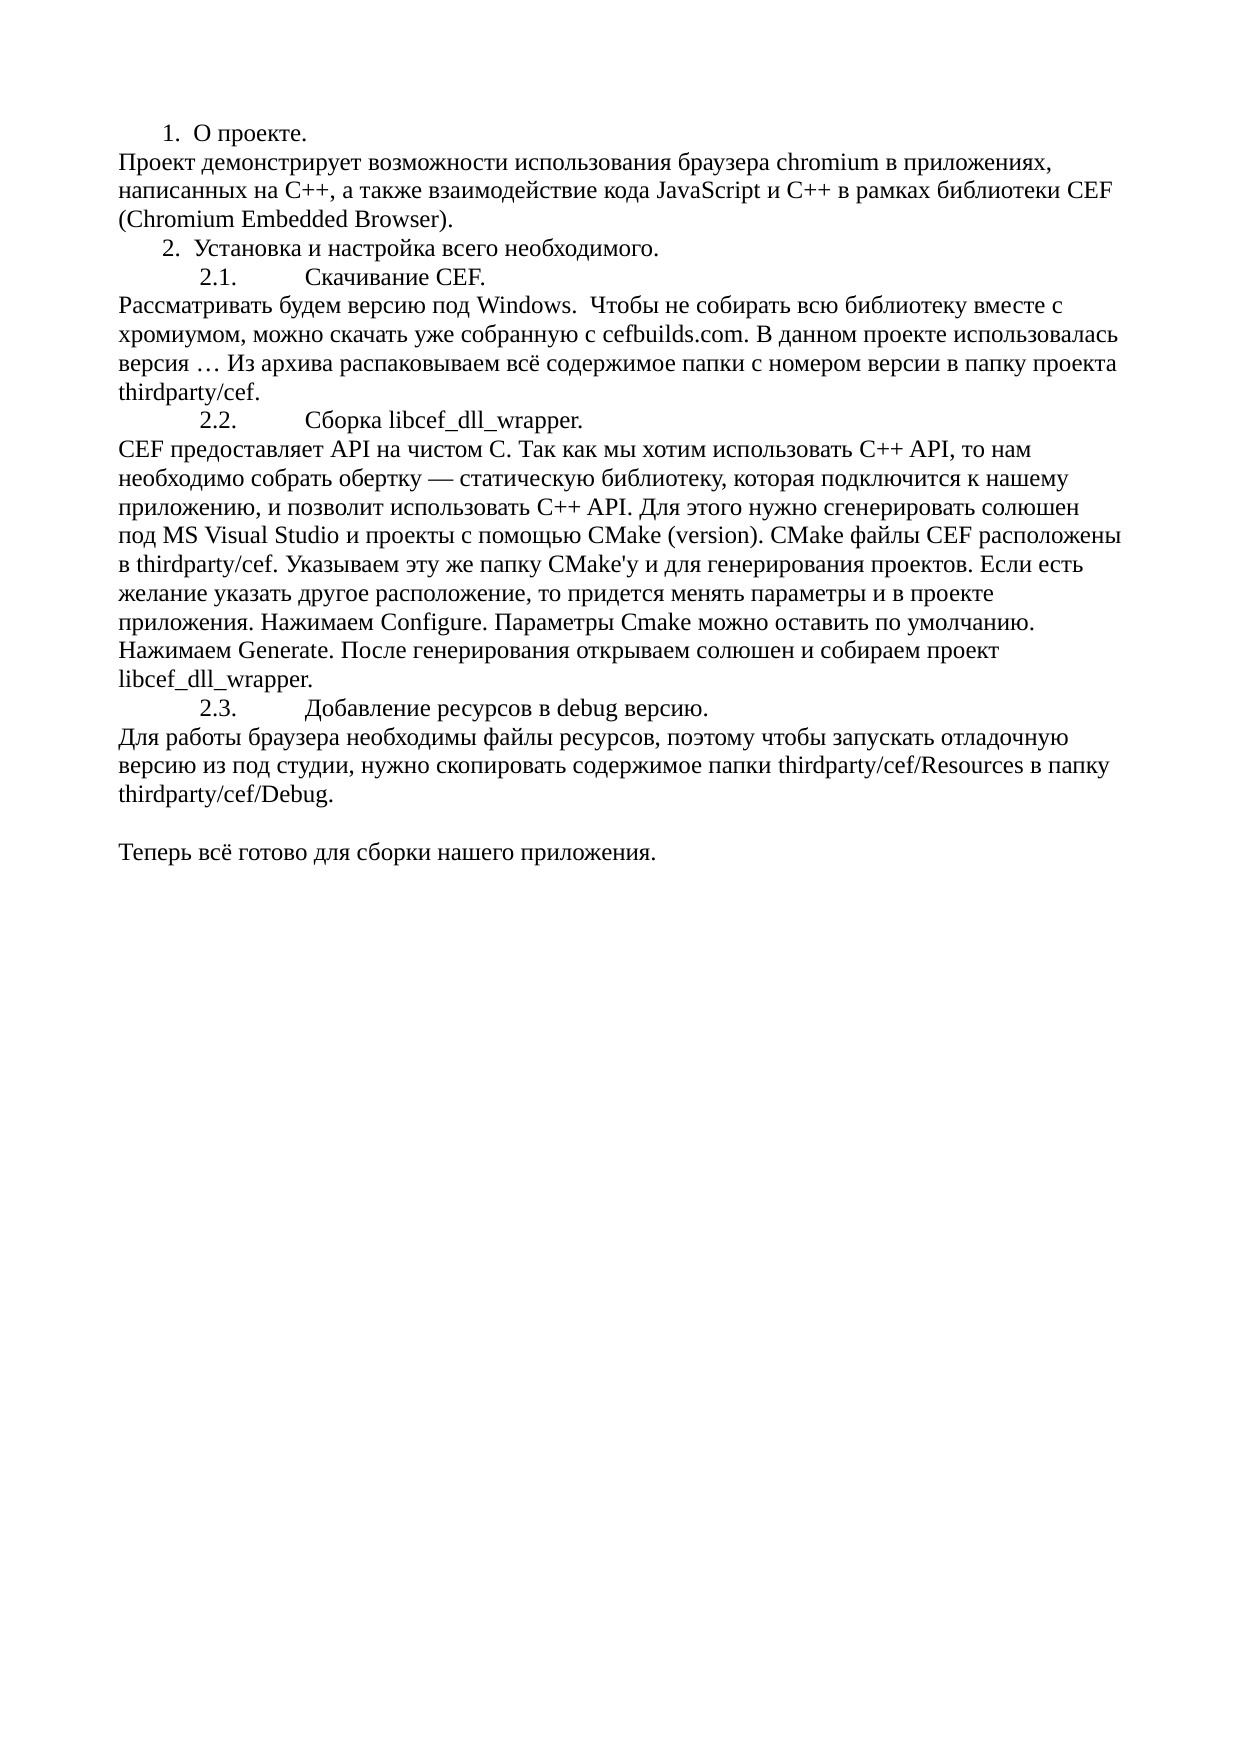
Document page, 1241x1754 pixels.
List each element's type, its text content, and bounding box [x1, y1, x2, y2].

list Установка и настройка всего необходимого. [156, 233, 1122, 262]
text Проект демонстрирует возможности использования браузера chromium в приложениях, написанных на C++, а также взаимодействие кода JavaScript и C++ в рамках библиотеки CEF (Chromium Embedded Browser). [118, 147, 1122, 233]
list Скачивание CEF. [193, 262, 1122, 291]
text Для работы браузера необходимы файлы ресурсов, поэтому чтобы запускать отладочную версию из под студии, нужно скопировать содержимое папки thirdparty/cef/Resources в папку thirdparty/cef/Debug. [118, 722, 1122, 808]
list Добавление ресурсов в debug версию. [193, 693, 1122, 722]
list О проекте. [156, 118, 1122, 147]
list Сборка libcef_dll_wrapper. [193, 406, 1122, 434]
text Рассматривать будем версию под Windows. Чтобы не собирать всю библиотеку вместе с хромиумом, можно скачать уже собранную с cefbuilds.com. В данном проекте использовалась версия … Из архива распаковываем всё содержимое папки с номером версии в папку проекта thirdparty/cef. [118, 291, 1122, 406]
text CEF предоставляет API на чистом C. Так как мы хотим использовать C++ API, то нам необходимо собрать обертку — статическую библиотеку, которая подключится к нашему приложению, и позволит использовать C++ API. Для этого нужно сгенерировать солюшен под MS Visual Studio и проекты с помощью CMake (version). CMake файлы CEF расположены в thirdparty/cef. Указываем эту же папку CMake'у и для генерирования проектов. Если есть желание указать другое расположение, то придется менять параметры и в проекте приложения. Нажимаем Configure. Параметры Cmake можно оставить по умолчанию. Нажимаем Generate. После генерирования открываем солюшен и собираем проект libcef_dll_wrapper. [118, 434, 1122, 693]
text Теперь всё готово для сборки нашего приложения. [118, 837, 1122, 866]
